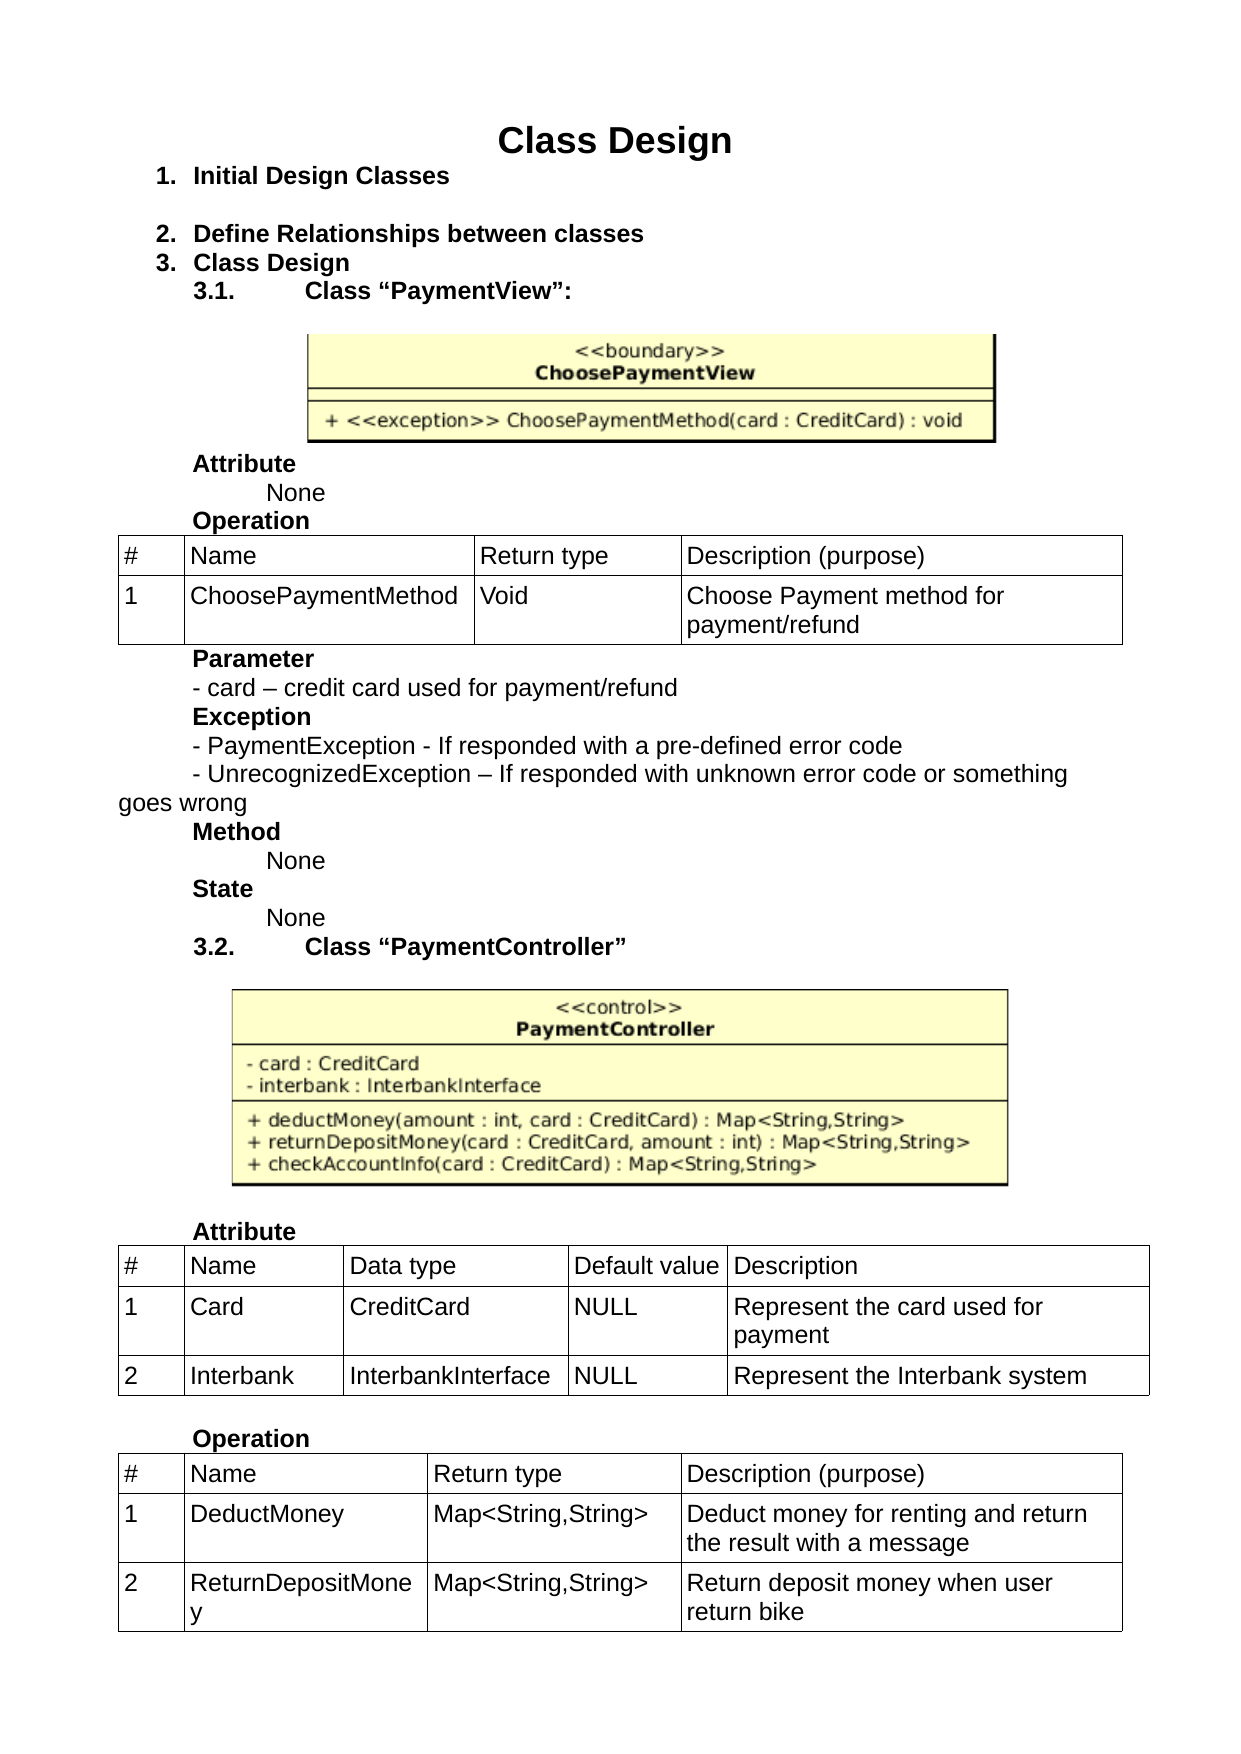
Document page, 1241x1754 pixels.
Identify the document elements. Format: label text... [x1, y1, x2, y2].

text Operation [118, 506, 1122, 535]
table_cell Interbank [185, 1356, 343, 1395]
table_cell Represent the Interbank system [728, 1356, 1149, 1395]
table_header Description [728, 1246, 1149, 1286]
table_cell 2 [119, 1356, 184, 1395]
table_cell Map<String,String> [428, 1494, 681, 1562]
table_cell Return deposit money when user return bike [682, 1563, 1122, 1631]
text Class Design [118, 118, 1122, 161]
table_cell Void [475, 576, 681, 644]
text Parameter [118, 645, 1122, 673]
table_cell 1 [119, 1287, 184, 1355]
picture [231, 989, 1009, 1188]
text None [118, 477, 1122, 506]
text State [118, 874, 1122, 903]
table_cell NULL [569, 1287, 727, 1355]
table_header # [119, 536, 184, 575]
table_cell Map<String,String> [428, 1563, 681, 1631]
table_header Data type [344, 1246, 568, 1286]
list Class “PaymentController” [193, 932, 1122, 961]
table_header # [119, 1454, 184, 1493]
text - card – credit card used for payment/refund [118, 673, 1122, 702]
table_cell Represent the card used for payment [728, 1287, 1149, 1355]
table_cell NULL [569, 1356, 727, 1395]
text Exception [118, 702, 1122, 731]
list Class “PaymentView”: [193, 276, 1122, 305]
table_cell CreditCard [344, 1287, 568, 1355]
table_header Description (purpose) [682, 536, 1122, 575]
table_cell DeductMoney [185, 1494, 427, 1562]
table_cell 1 [119, 1494, 184, 1562]
list Class Design [156, 247, 1122, 276]
table_cell Choose Payment method for payment/refund [682, 576, 1122, 644]
text Method [118, 817, 1122, 846]
table_cell InterbankInterface [344, 1356, 568, 1395]
table_header Return type [475, 536, 681, 575]
text None [118, 903, 1122, 932]
table_cell ChoosePaymentMethod [185, 576, 474, 644]
list Define Relationships between classes [156, 219, 1122, 247]
table_header Default value [569, 1246, 727, 1286]
text Attribute [118, 1217, 1122, 1245]
table_header Name [185, 1454, 427, 1493]
text Operation [118, 1424, 1122, 1453]
text Attribute [118, 449, 1122, 477]
table_cell Card [185, 1287, 343, 1355]
table_header # [119, 1246, 184, 1286]
table_cell Deduct money for renting and return the result with a message [682, 1494, 1122, 1562]
picture [307, 334, 998, 443]
text - PaymentException - If responded with a pre-defined error code [118, 731, 1122, 759]
text None [118, 846, 1122, 874]
table_header Return type [428, 1454, 681, 1493]
table_header Name [185, 1246, 343, 1286]
text - UnrecognizedException – If responded with unknown error code or something goes wrong [118, 759, 1122, 817]
table_header Description (purpose) [682, 1454, 1122, 1493]
table_cell 2 [119, 1563, 184, 1631]
table_cell ReturnDepositMoney [185, 1563, 427, 1631]
list Initial Design Classes [156, 161, 1122, 190]
table_header Name [185, 536, 474, 575]
table_cell 1 [119, 576, 184, 644]
